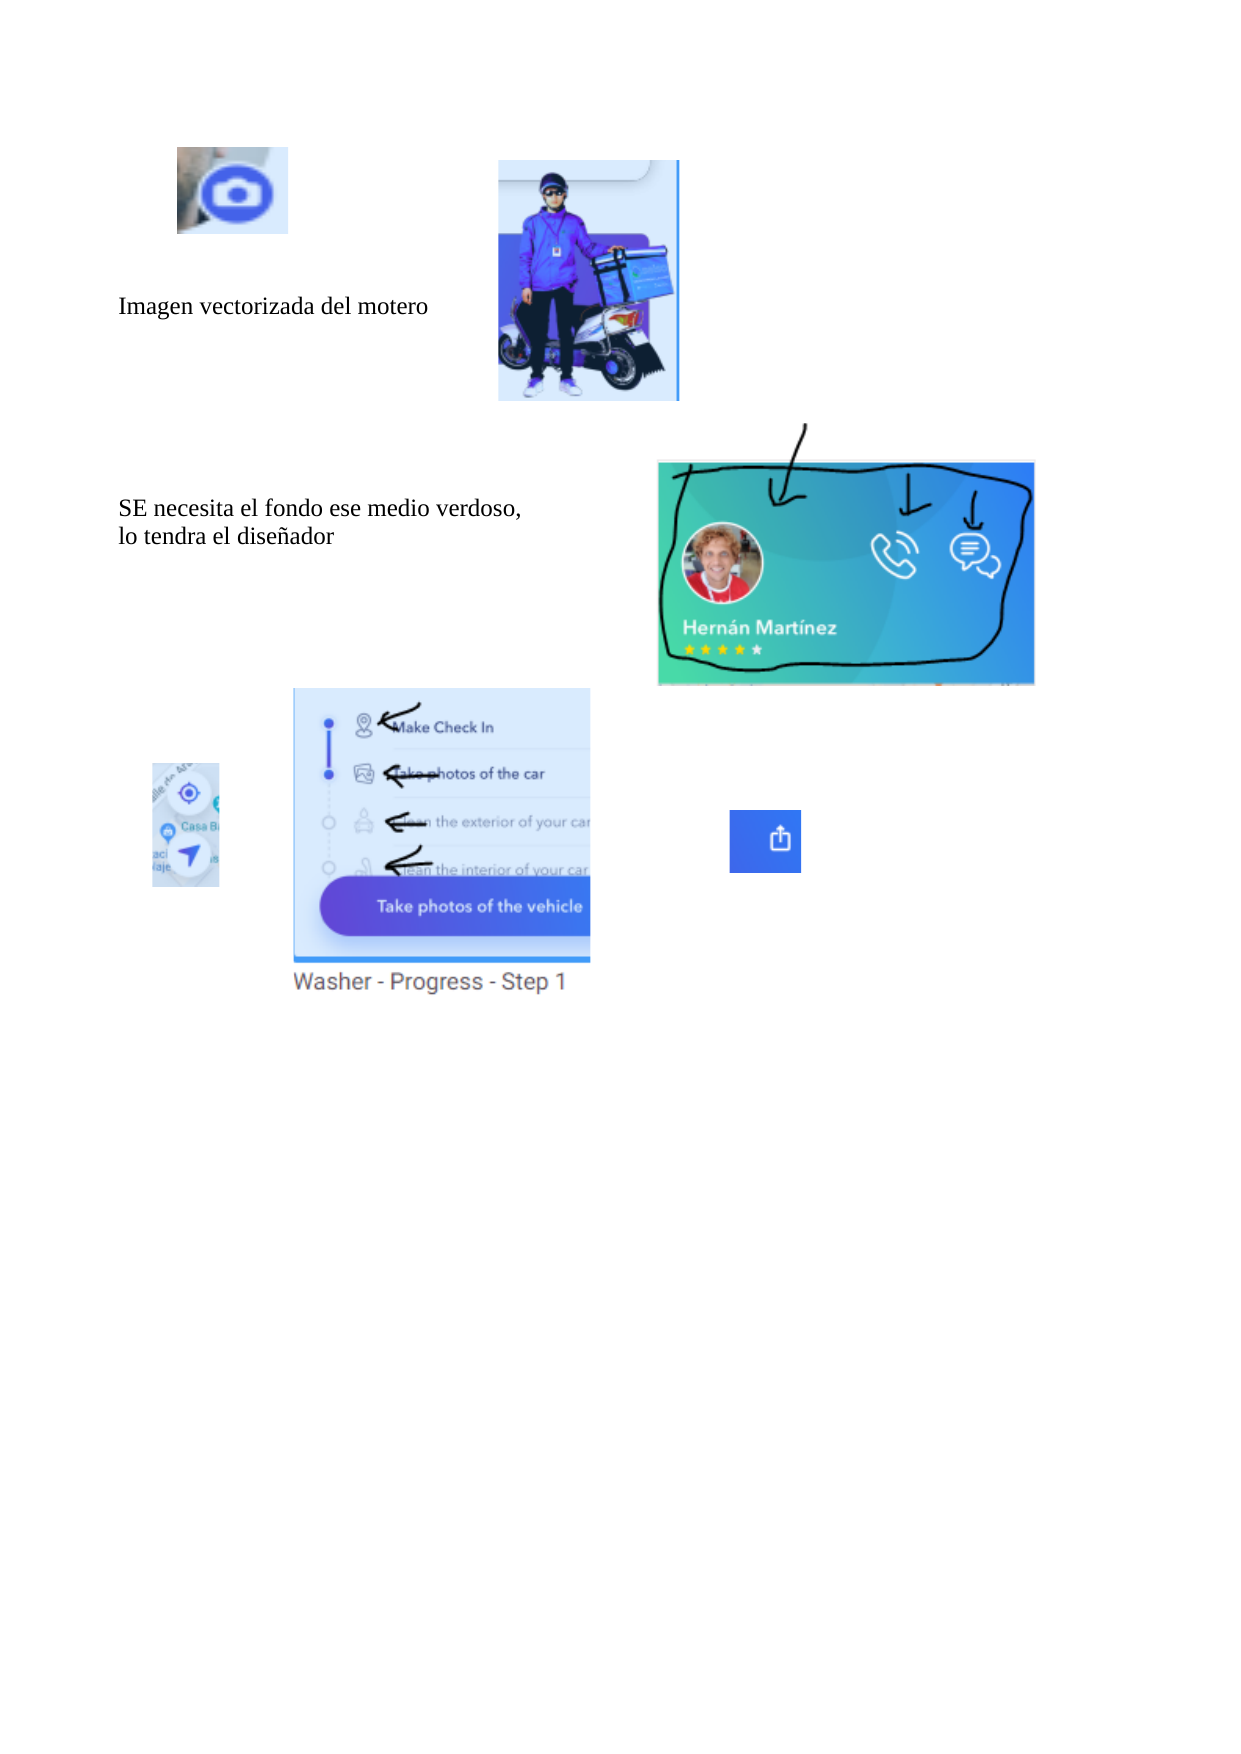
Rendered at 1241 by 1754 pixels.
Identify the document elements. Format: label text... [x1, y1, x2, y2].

text [1036, 521, 1122, 550]
text SE necesita el fondo ese medio verdoso, [118, 493, 651, 521]
text [680, 291, 1122, 320]
picture [498, 160, 680, 401]
picture [729, 810, 802, 873]
picture [177, 147, 289, 234]
text Imagen vectorizada del motero [118, 291, 498, 320]
text lo tendra el diseñador [118, 521, 651, 550]
picture [651, 423, 1036, 686]
picture [152, 763, 220, 887]
picture [293, 688, 591, 1018]
text [1036, 493, 1122, 521]
